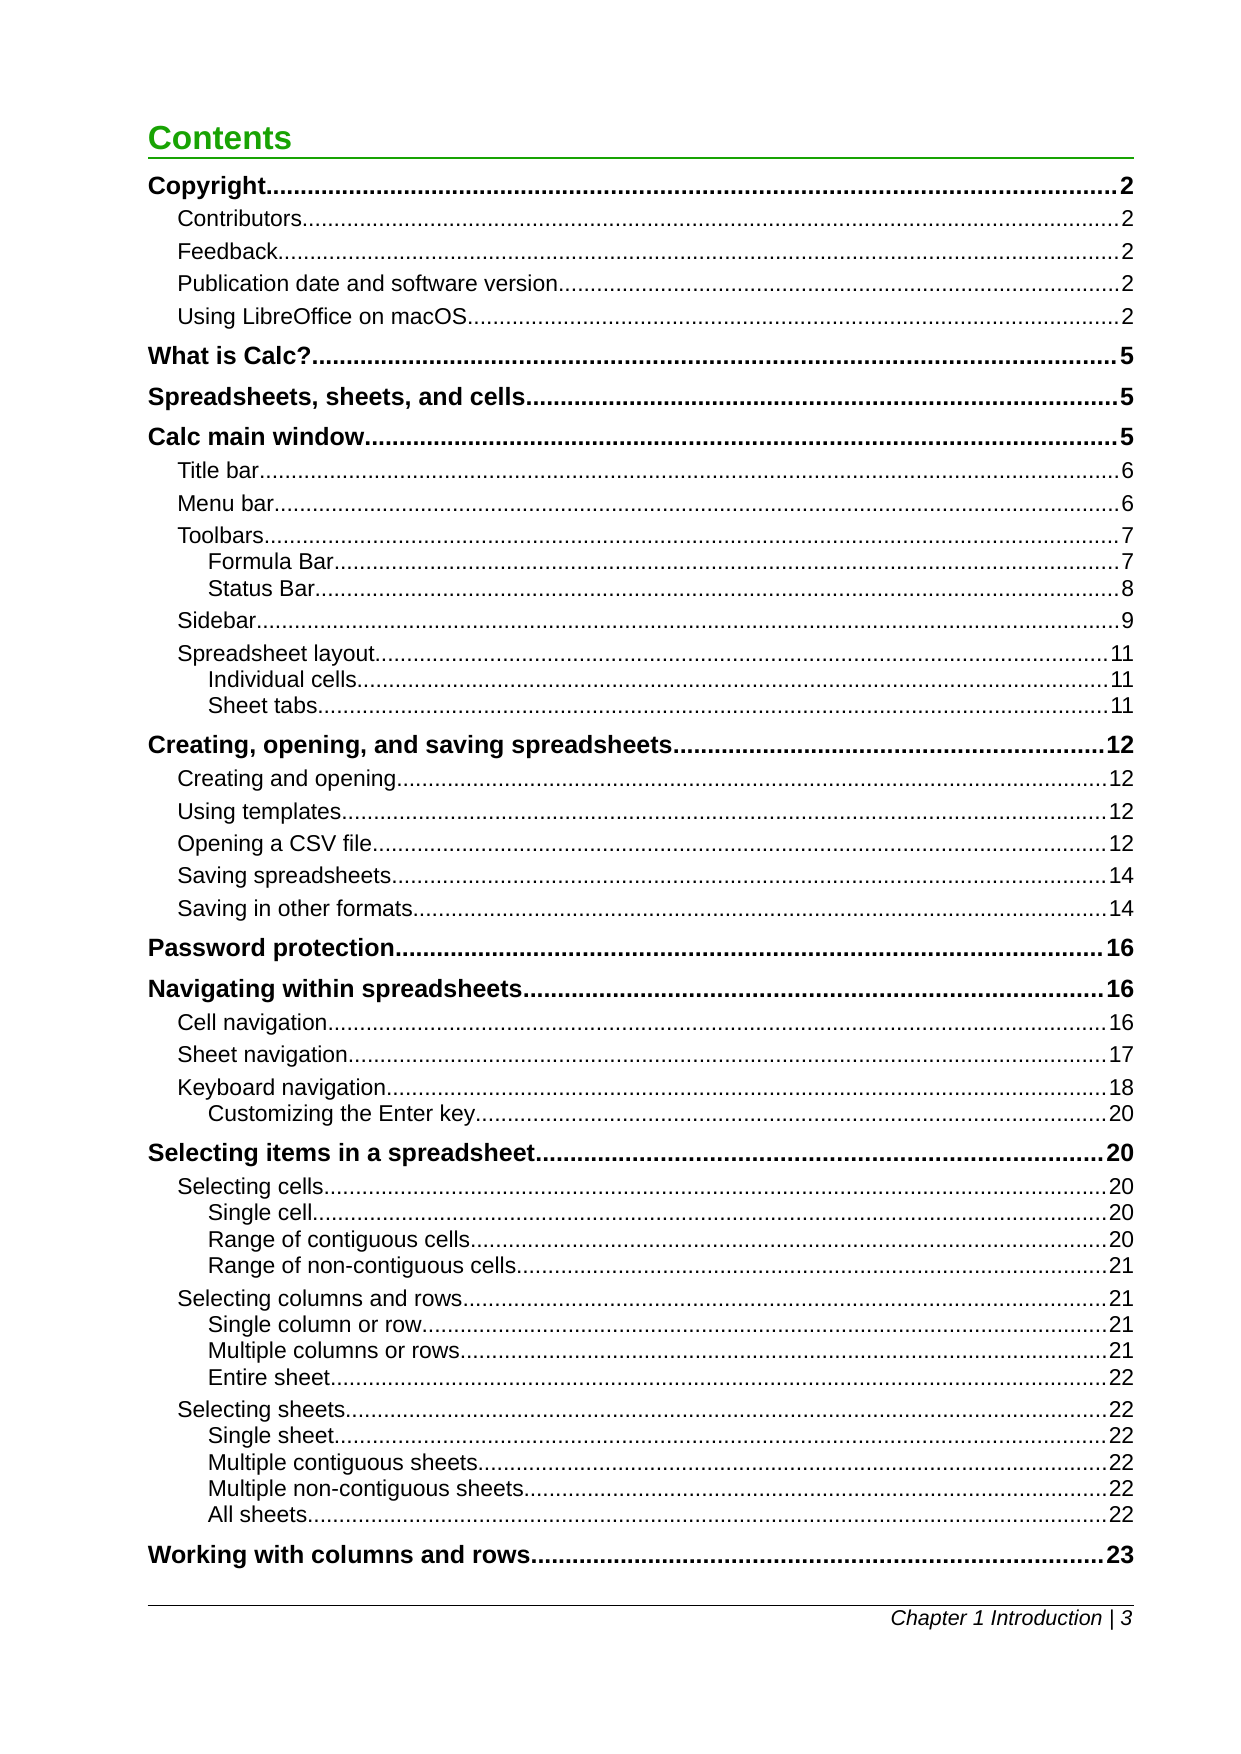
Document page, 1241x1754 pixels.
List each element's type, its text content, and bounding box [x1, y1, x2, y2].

text All sheets 22 [208, 1501, 1134, 1528]
subtitle Contents [148, 118, 1134, 157]
text Contributors 2 [177, 205, 1134, 232]
text Spreadsheet layout 11 [177, 639, 1134, 666]
text Spreadsheets, sheets, and cells 5 [148, 382, 1134, 410]
text Keyboard navigation 18 [177, 1073, 1134, 1100]
text Formula Bar 7 [208, 548, 1134, 575]
text Range of contiguous cells 20 [208, 1226, 1134, 1252]
text Feedback 2 [177, 238, 1134, 264]
text Status Bar 8 [208, 575, 1134, 601]
text Saving in other formats 14 [177, 895, 1134, 921]
text Creating, opening, and saving spreadsheets 12 [148, 731, 1134, 759]
text Sheet tabs 11 [208, 692, 1134, 718]
text Selecting sheets 22 [177, 1396, 1134, 1422]
text Using templates 12 [177, 798, 1134, 824]
text Single sheet 22 [208, 1422, 1134, 1449]
text What is Calc? 5 [148, 341, 1134, 370]
text Sidebar 9 [177, 607, 1134, 633]
text Toolbars 7 [177, 522, 1134, 548]
text Password protection 16 [148, 933, 1134, 962]
text Selecting cells 20 [177, 1173, 1134, 1199]
text Calc main window 5 [148, 422, 1134, 451]
text Publication date and software version 2 [177, 270, 1134, 297]
text Multiple non-contiguous sheets 22 [208, 1475, 1134, 1501]
text Entire sheet 22 [208, 1363, 1134, 1390]
text Opening a CSV file 12 [177, 830, 1134, 856]
text Copyright 2 [148, 171, 1134, 199]
text Single column or row 21 [208, 1311, 1134, 1337]
text Multiple columns or rows 21 [208, 1337, 1134, 1363]
text Menu bar 6 [177, 489, 1134, 516]
text Individual cells 11 [208, 666, 1134, 692]
text Range of non-contiguous cells 21 [208, 1252, 1134, 1278]
text Selecting columns and rows 21 [177, 1284, 1134, 1311]
text Saving spreadsheets 14 [177, 862, 1134, 889]
text Sheet navigation 17 [177, 1041, 1134, 1067]
text Using LibreOffice on macOS 2 [177, 303, 1134, 329]
text Cell navigation 16 [177, 1009, 1134, 1035]
text Multiple contiguous sheets 22 [208, 1449, 1134, 1475]
text Customizing the Enter key 20 [208, 1100, 1134, 1126]
text Selecting items in a spreadsheet 20 [148, 1138, 1134, 1167]
text Navigating within spreadsheets 16 [148, 974, 1134, 1003]
text Title bar 6 [177, 457, 1134, 483]
text Single cell 20 [208, 1199, 1134, 1226]
text Creating and opening 12 [177, 765, 1134, 792]
text Working with columns and rows 23 [148, 1540, 1134, 1568]
